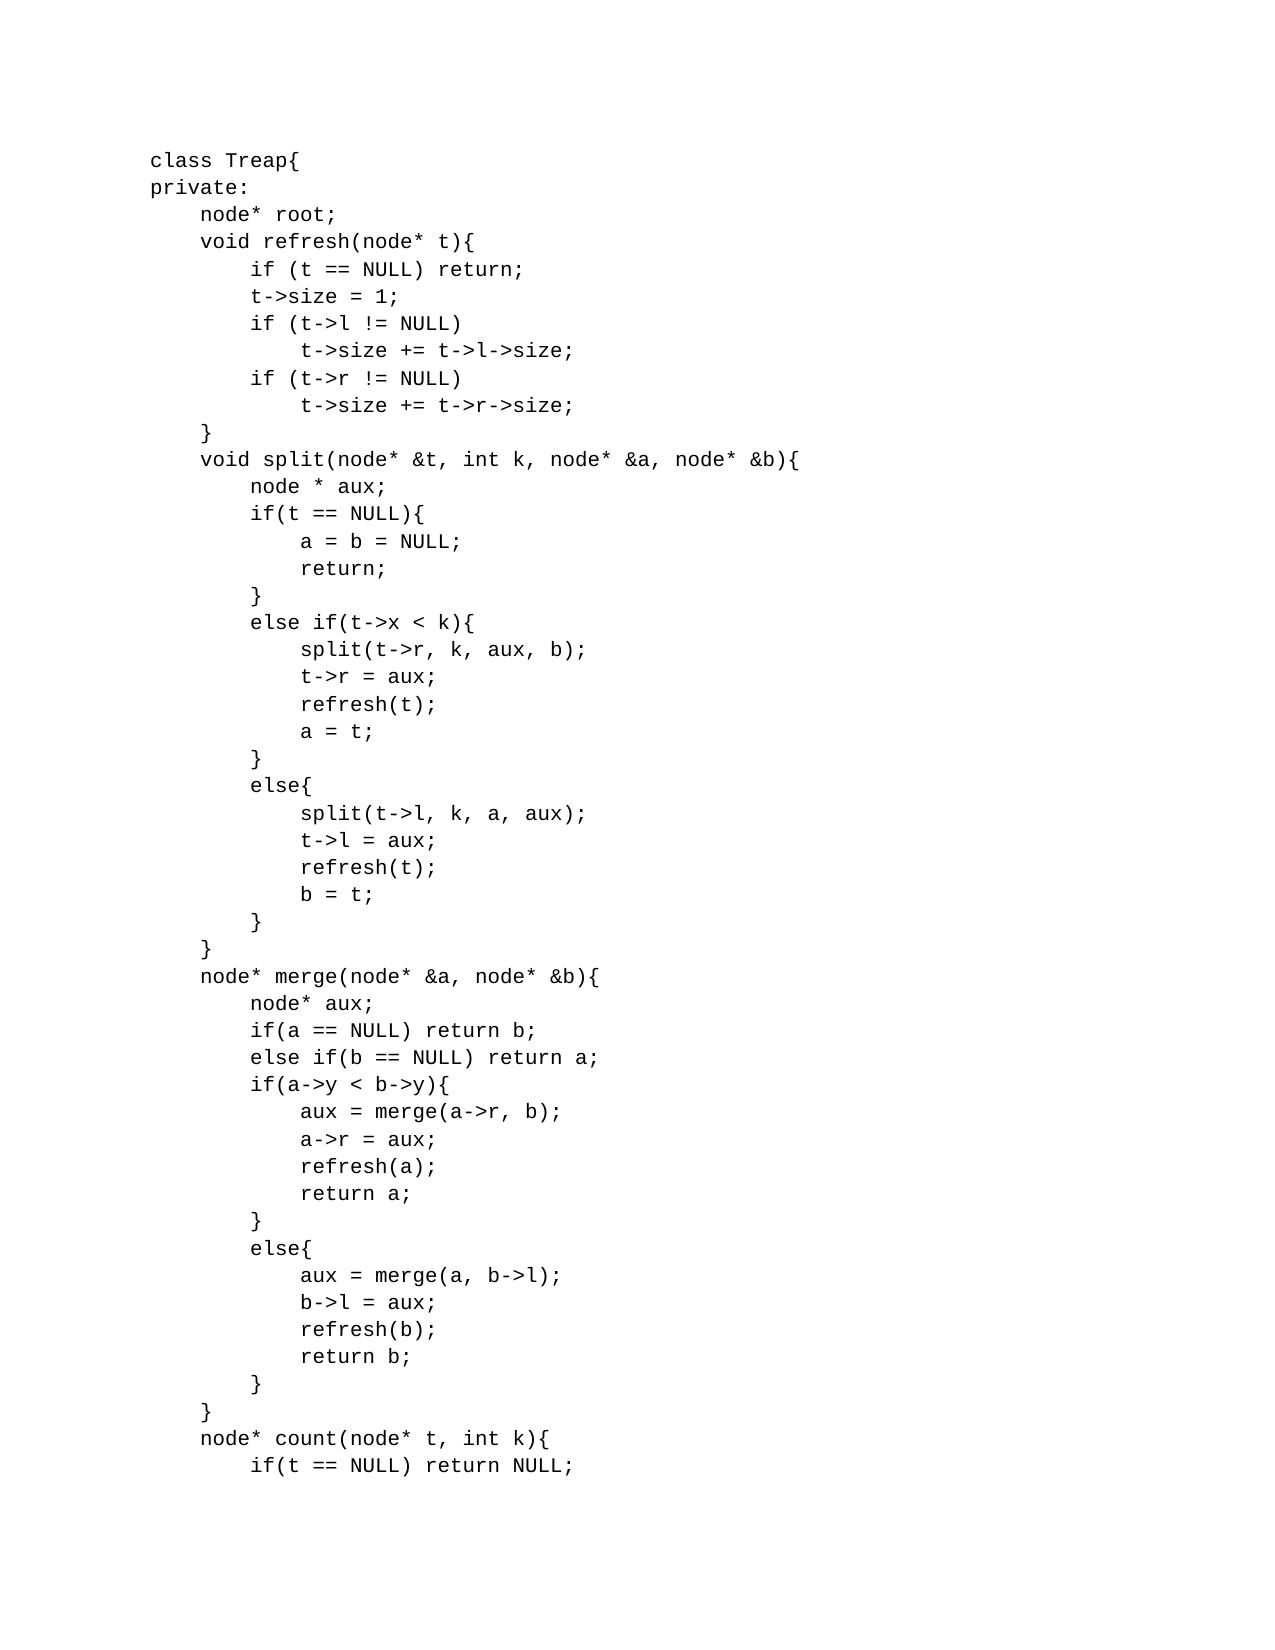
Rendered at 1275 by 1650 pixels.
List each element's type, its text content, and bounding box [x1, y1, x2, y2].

text else{ [150, 1237, 1125, 1261]
text } [150, 938, 1125, 962]
text else{ [150, 775, 1125, 799]
text } [150, 748, 1125, 772]
text if (t->l != NULL) [150, 313, 1125, 337]
text split(t->l, k, a, aux); [150, 802, 1125, 826]
text b->l = aux; [150, 1292, 1125, 1316]
text node* count(node* t, int k){ [150, 1428, 1125, 1451]
text aux = merge(a->r, b); [150, 1102, 1125, 1125]
text a = b = NULL; [150, 531, 1125, 554]
text if(a->y < b->y){ [150, 1074, 1125, 1098]
text return b; [150, 1346, 1125, 1370]
text t->size += t->r->size; [150, 395, 1125, 418]
text if(a == NULL) return b; [150, 1020, 1125, 1044]
text t->size += t->l->size; [150, 340, 1125, 364]
text } [150, 585, 1125, 609]
text refresh(t); [150, 857, 1125, 881]
text t->r = aux; [150, 667, 1125, 690]
text node* merge(node* &a, node* &b){ [150, 966, 1125, 989]
text split(t->r, k, aux, b); [150, 639, 1125, 663]
text if (t == NULL) return; [150, 259, 1125, 282]
text aux = merge(a, b->l); [150, 1265, 1125, 1288]
text else if(b == NULL) return a; [150, 1047, 1125, 1071]
text if(t == NULL) return NULL; [150, 1455, 1125, 1479]
text return; [150, 558, 1125, 581]
text } [150, 1401, 1125, 1424]
text refresh(t); [150, 694, 1125, 717]
text } [150, 422, 1125, 446]
text void split(node* &t, int k, node* &a, node* &b){ [150, 449, 1125, 473]
text a = t; [150, 721, 1125, 744]
text void refresh(node* t){ [150, 232, 1125, 255]
text } [150, 1373, 1125, 1397]
text refresh(b); [150, 1319, 1125, 1343]
text } [150, 911, 1125, 935]
text node* root; [150, 204, 1125, 228]
text node * aux; [150, 476, 1125, 500]
text t->l = aux; [150, 830, 1125, 853]
text refresh(a); [150, 1156, 1125, 1179]
text if (t->r != NULL) [150, 367, 1125, 391]
text t->size = 1; [150, 286, 1125, 309]
text private: [150, 177, 1125, 201]
text return a; [150, 1183, 1125, 1207]
text if(t == NULL){ [150, 503, 1125, 527]
text else if(t->x < k){ [150, 612, 1125, 636]
text } [150, 1210, 1125, 1234]
text b = t; [150, 884, 1125, 908]
text node* aux; [150, 993, 1125, 1016]
text a->r = aux; [150, 1129, 1125, 1152]
text class Treap{ [150, 150, 1125, 174]
